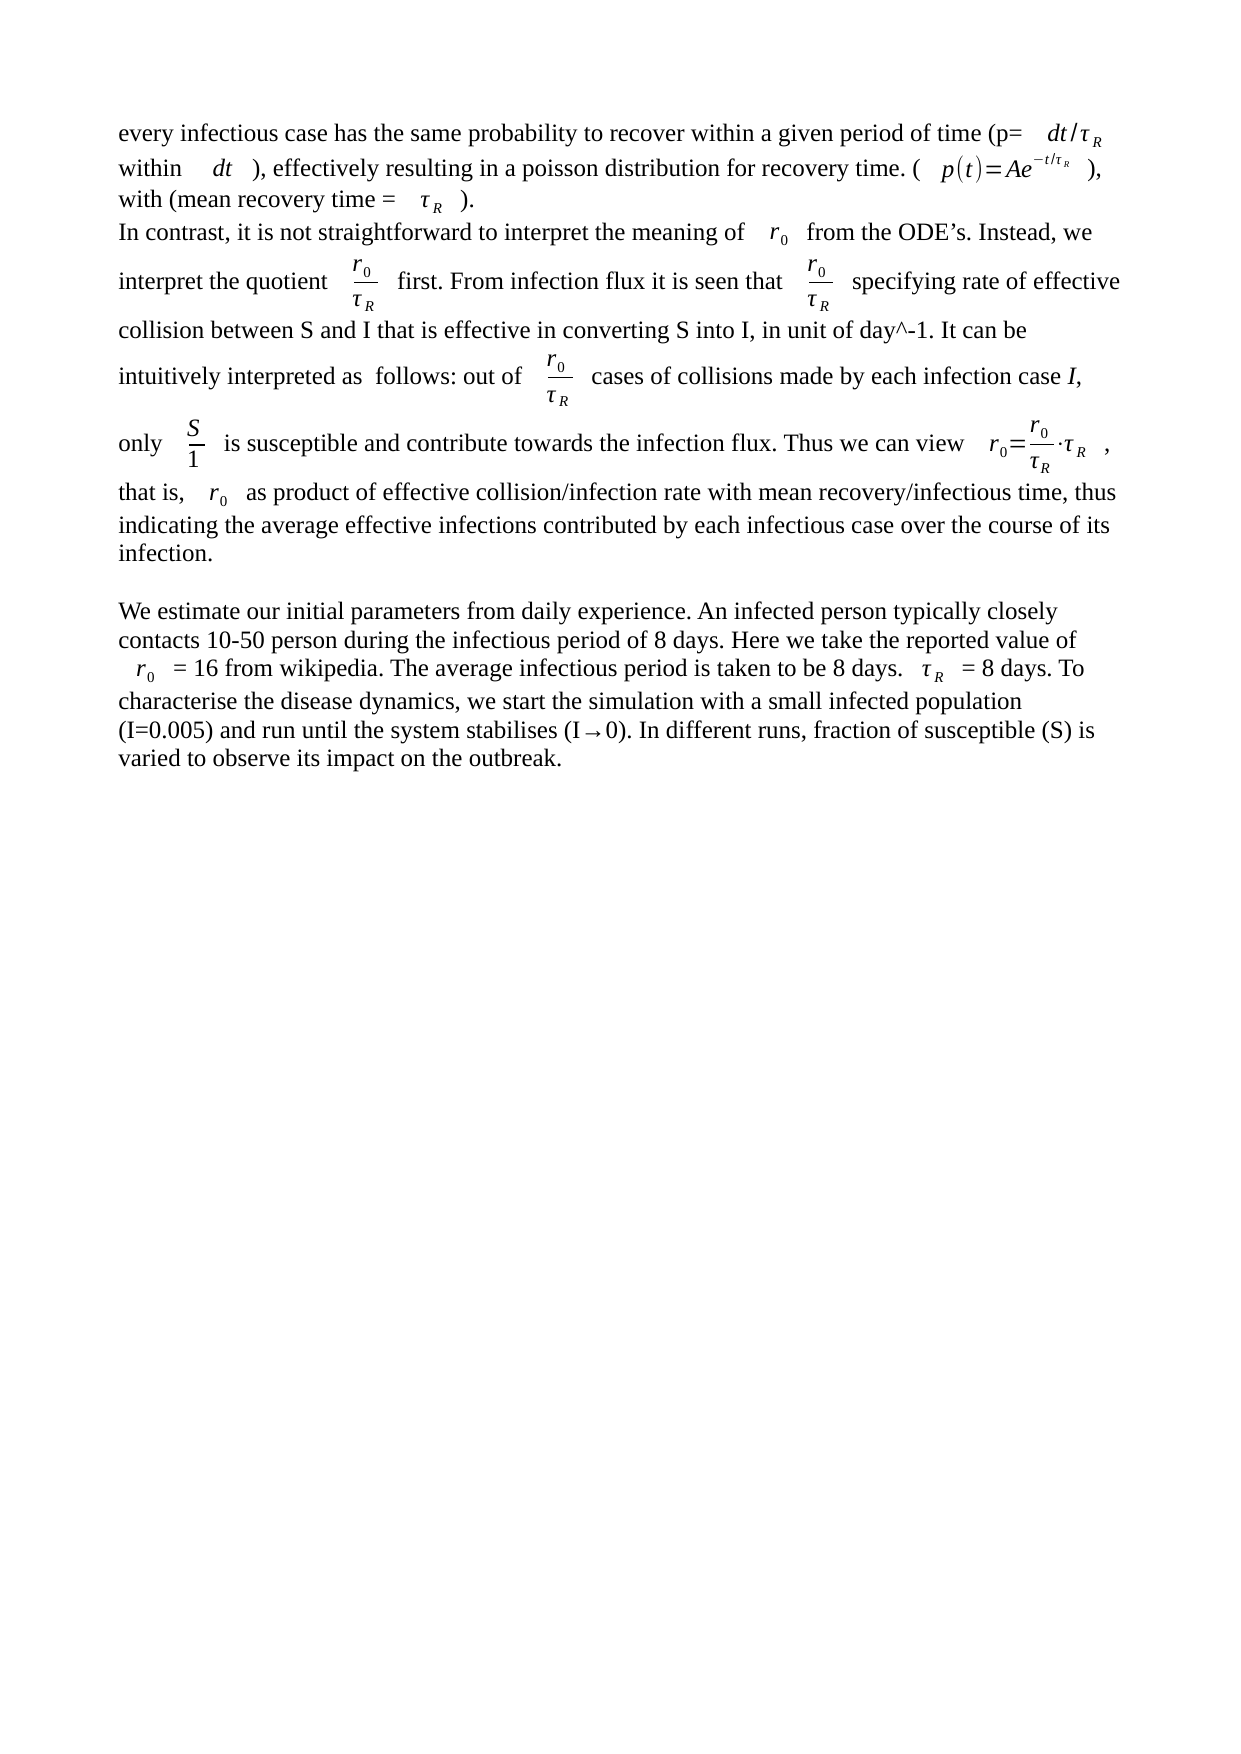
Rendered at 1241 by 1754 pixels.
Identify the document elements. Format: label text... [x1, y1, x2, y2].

text The model also permits 2 parameters: and . From recovery flux it is seen specify how fast the infectious becomes resistant, with units in day^1. This flux makes the assumption that every infectious case has the same probability to recover within a given period of time (p= within ), effectively resulting in a poisson distribution for recovery time. (), with (mean recovery time = ). [118, 118, 1122, 217]
text In contrast, it is not straightforward to interpret the meaning of from the ODE’s. Instead, we interpret the quotient first. From infection flux it is seen that specifying rate of effective collision between S and I that is effective in converting S into I, in unit of day^-1. It can be intuitively interpreted as follows: out of cases of collisions made by each infection case I, only is susceptible and contribute towards the infection flux. Thus we can view , that is, as product of effective collision/infection rate with mean recovery/infectious time, thus indicating the average effective infections contributed by each infectious case over the course of its infection. [118, 217, 1122, 567]
text We estimate our initial parameters from daily experience. An infected person typically closely contacts 10-50 person during the infectious period of 8 days. Here we take the reported value of = 16 from wikipedia. The average infectious period is taken to be 8 days.= 8 days. To characterise the disease dynamics, we start the simulation with a small infected population (I=0.005) and run until the system stabilises (I→0). In different runs, fraction of susceptible (S) is varied to observe its impact on the outbreak. [118, 596, 1122, 772]
